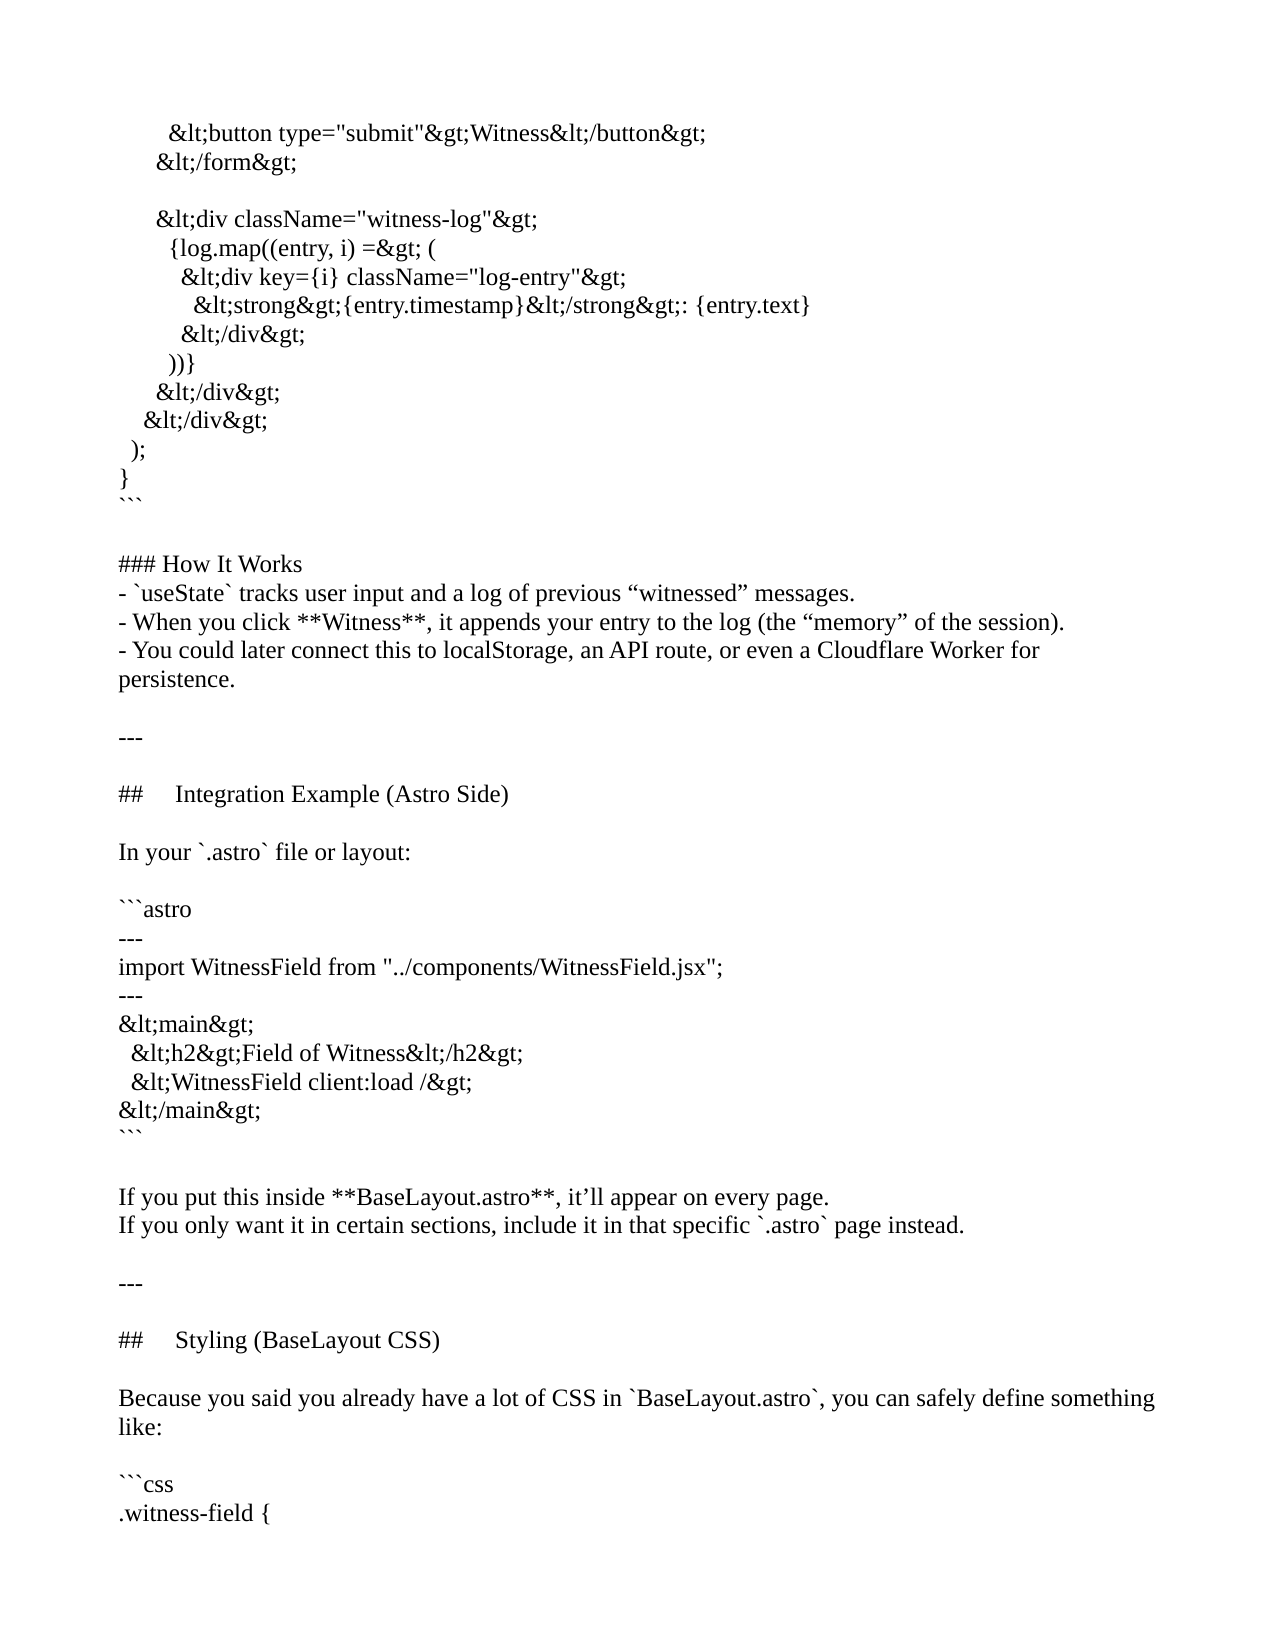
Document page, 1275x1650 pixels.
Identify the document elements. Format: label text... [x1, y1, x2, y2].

text &lt;/div&gt; [118, 377, 1157, 406]
text &lt;div className="witness-log"&gt; [118, 204, 1157, 233]
text &lt;button type="submit"&gt;Witness&lt;/button&gt; [118, 118, 1157, 147]
text ))} [118, 348, 1157, 377]
text &lt;/div&gt; [118, 319, 1157, 348]
text ``` [118, 1124, 1157, 1153]
text --- [118, 722, 1157, 751]
text Because you said you already have a lot of CSS in `BaseLayout.astro`, you can safely define something like: [118, 1383, 1157, 1441]
text .witness-field { [118, 1498, 1157, 1527]
text &lt;strong&gt;{entry.timestamp}&lt;/strong&gt;: {entry.text} [118, 291, 1157, 319]
text ```astro [118, 894, 1157, 923]
text &lt;div key={i} className="log-entry"&gt; [118, 262, 1157, 291]
text If you put this inside **BaseLayout.astro**, it’ll appear on every page. [118, 1182, 1157, 1211]
text If you only want it in certain sections, include it in that specific `.astro` page instead. [118, 1211, 1157, 1239]
text In your `.astro` file or layout: [118, 837, 1157, 866]
text - `useState` tracks user input and a log of previous “witnessed” messages. [118, 578, 1157, 607]
text --- [118, 1268, 1157, 1297]
text ## 🎨 Styling (BaseLayout CSS) [118, 1326, 1157, 1354]
text ); [118, 434, 1157, 463]
text &lt;/div&gt; [118, 406, 1157, 434]
text ``` [118, 492, 1157, 521]
text import WitnessField from "../components/WitnessField.jsx"; [118, 952, 1157, 981]
text --- [118, 923, 1157, 952]
text &lt;/main&gt; [118, 1096, 1157, 1124]
text &lt;/form&gt; [118, 147, 1157, 176]
text - You could later connect this to localStorage, an API route, or even a Cloudflare Worker for persistence. [118, 636, 1157, 693]
text ## 🧠 Integration Example (Astro Side) [118, 779, 1157, 808]
text ```css [118, 1469, 1157, 1498]
text &lt;WitnessField client:load /&gt; [118, 1067, 1157, 1096]
text } [118, 463, 1157, 492]
text - When you click **Witness**, it appends your entry to the log (the “memory” of the session). [118, 607, 1157, 636]
text &lt;main&gt; [118, 1009, 1157, 1038]
text {log.map((entry, i) =&gt; ( [118, 233, 1157, 262]
text &lt;h2&gt;Field of Witness&lt;/h2&gt; [118, 1038, 1157, 1067]
text ### How It Works [118, 549, 1157, 578]
text --- [118, 981, 1157, 1009]
